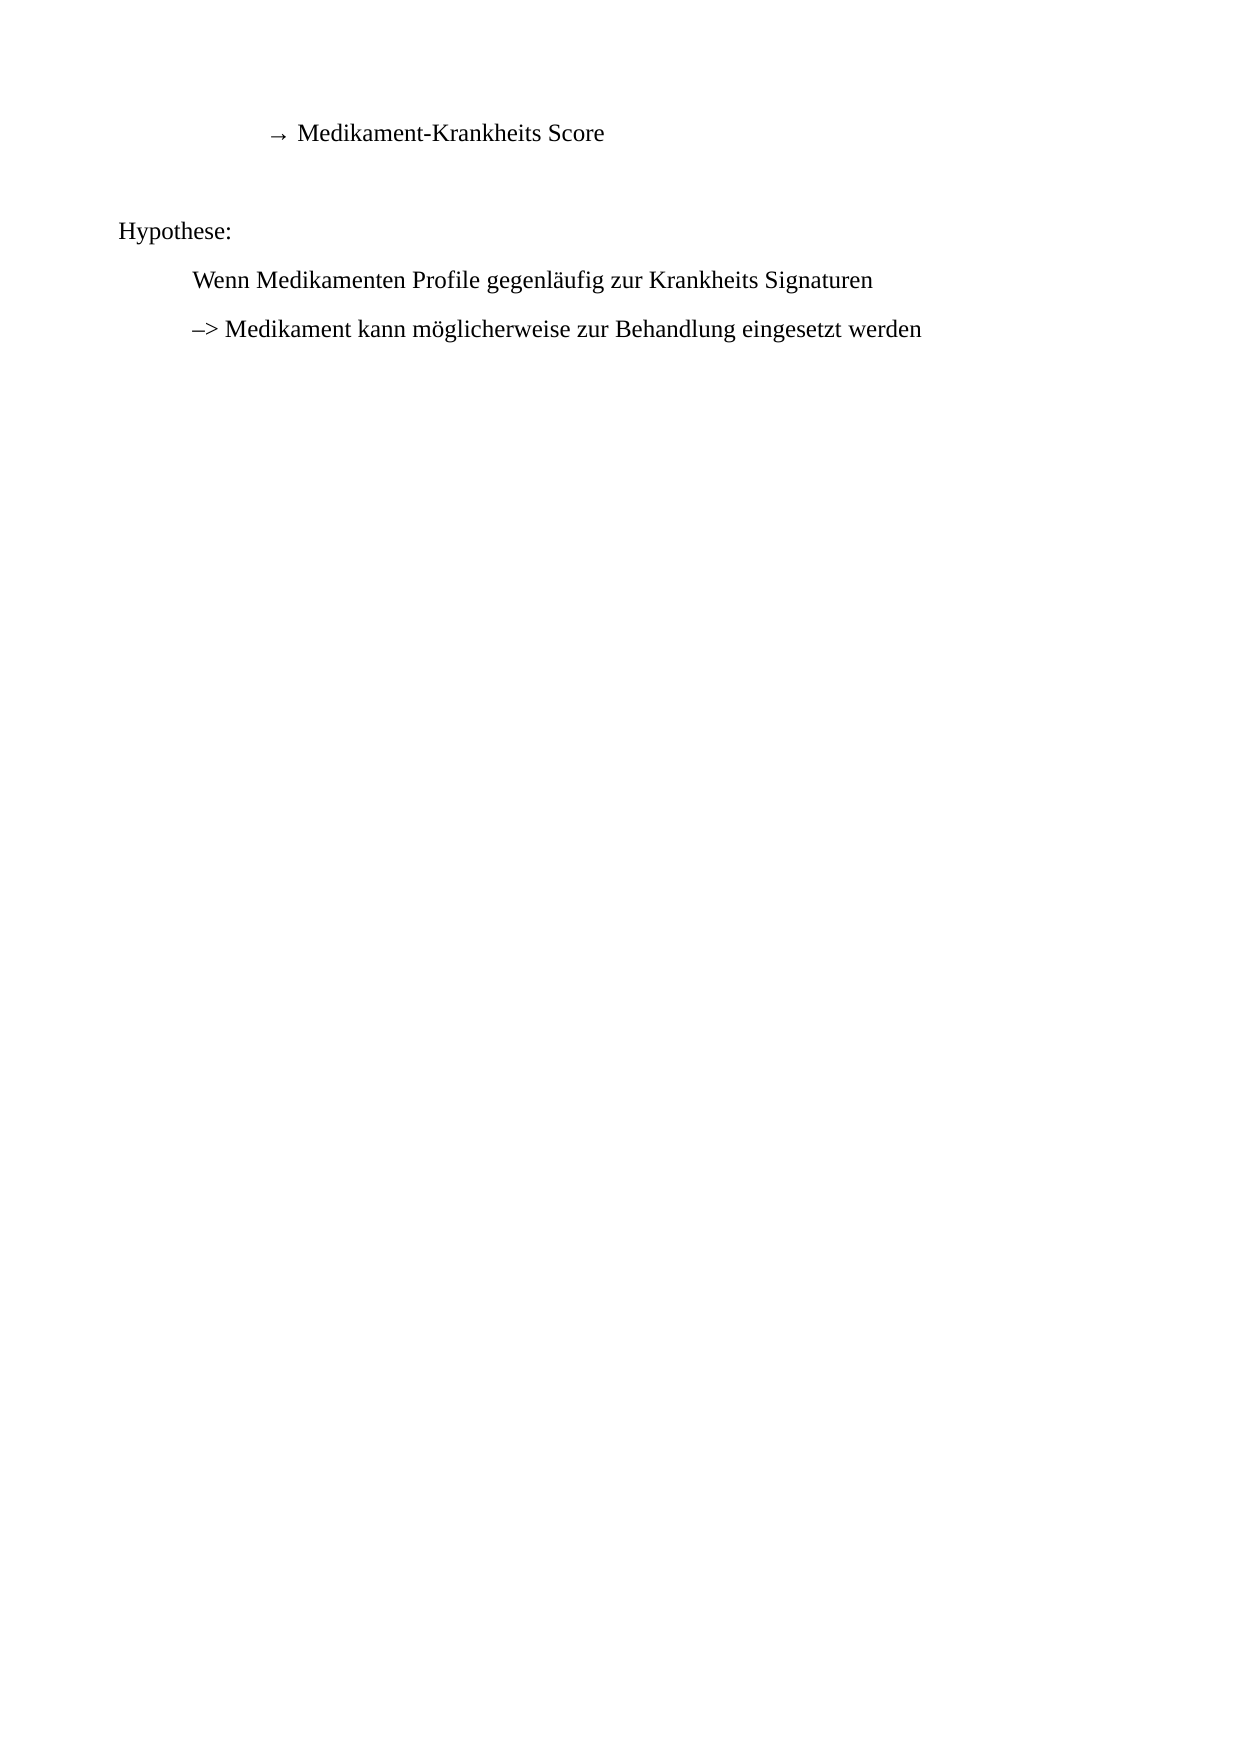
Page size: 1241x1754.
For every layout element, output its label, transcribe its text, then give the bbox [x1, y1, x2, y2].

text → Medikament-Krankheits Score [118, 118, 1122, 147]
text –> Medikament kann möglicherweise zur Behandlung eingesetzt werden [118, 314, 1122, 343]
text Wenn Medikamenten Profile gegenläufig zur Krankheits Signaturen [118, 265, 1122, 294]
text Hypothese: [118, 216, 1122, 245]
